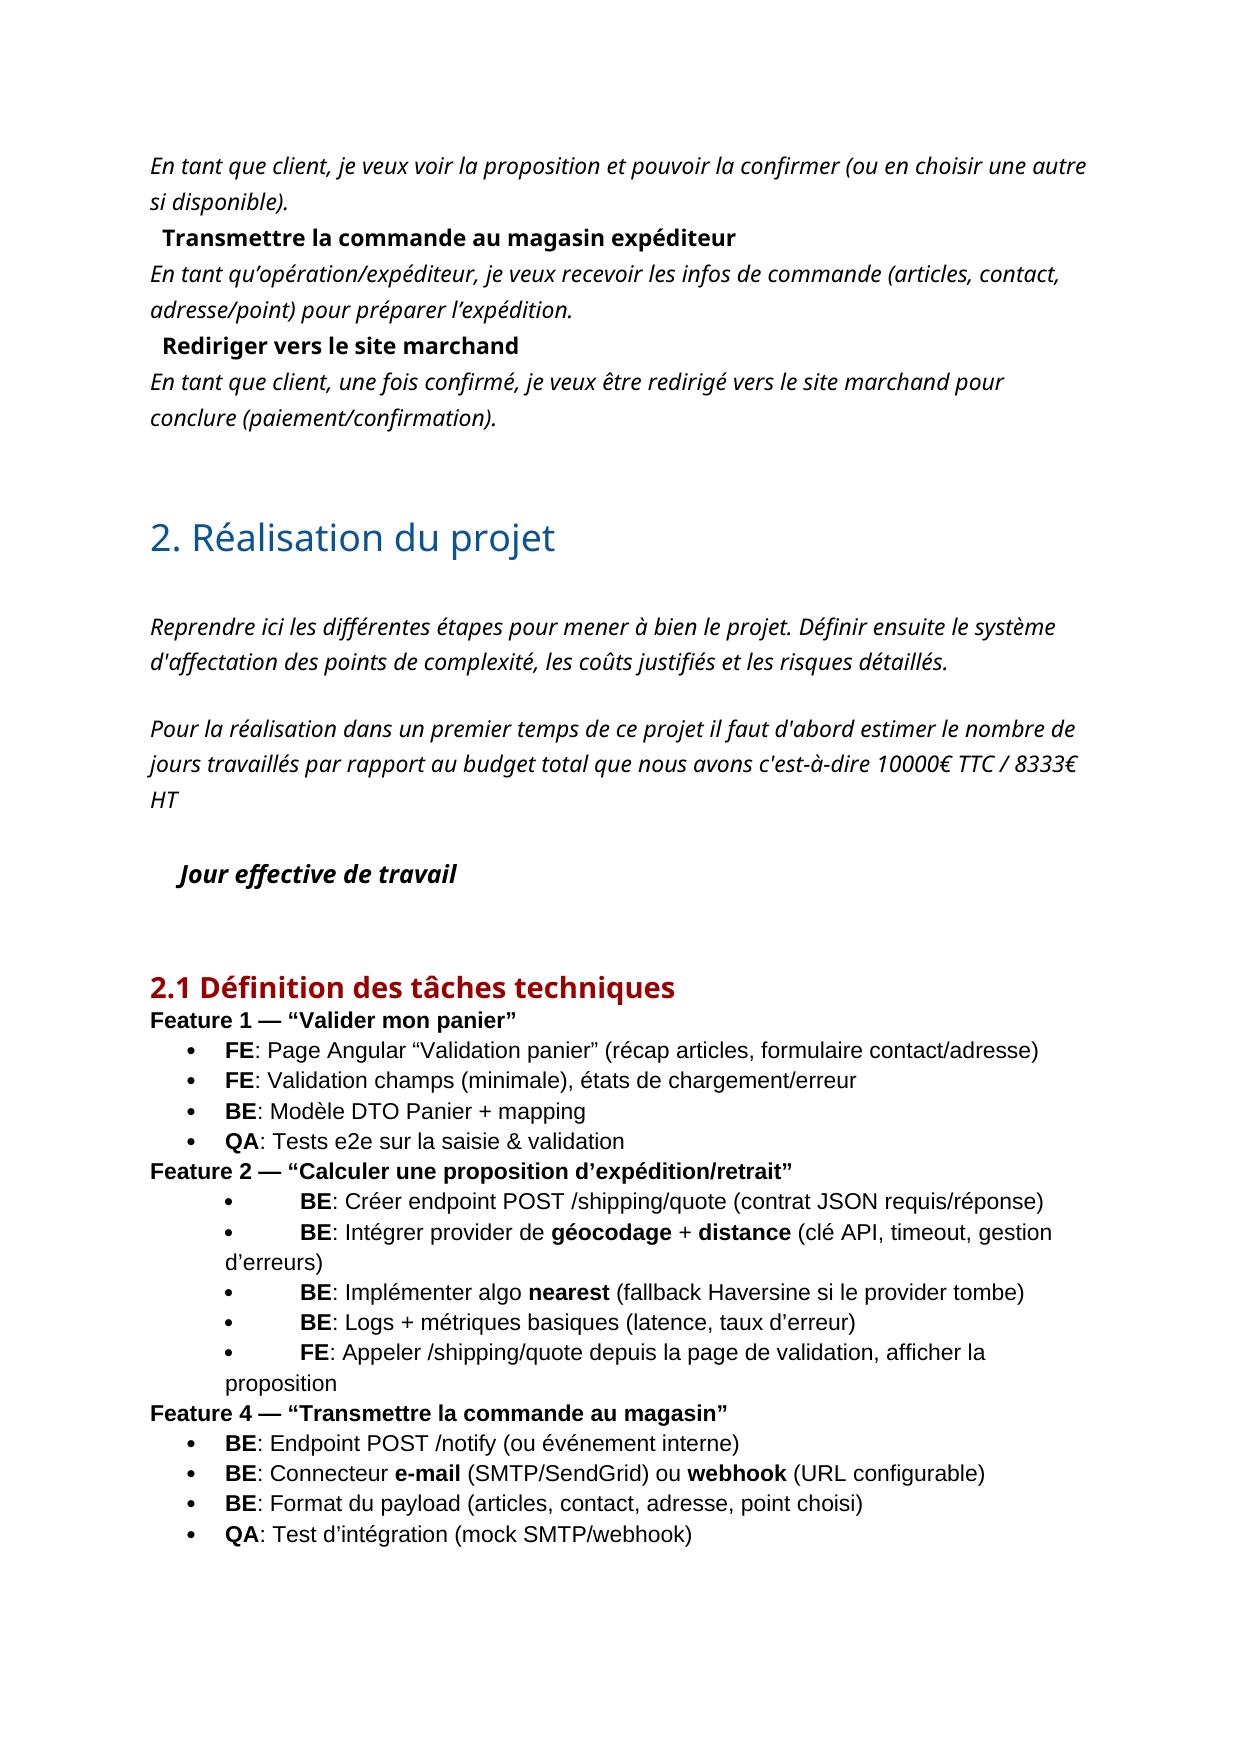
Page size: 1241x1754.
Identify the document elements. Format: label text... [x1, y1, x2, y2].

text Pour la réalisation dans un premier temps de ce projet il faut d'abord estimer le nombre de jours travaillés par rapport au budget total que nous avons c'est-à-dire 10000€ TTC / 8333€ HT [150, 712, 1090, 816]
text Feature 4 — “Transmettre la commande au magasin” [150, 1400, 1090, 1426]
list FE: Page Angular “Validation panier” (récap articles, formulaire contact/adresse) [187, 1037, 1090, 1063]
list QA: Test d’intégration (mock SMTP/webhook) [187, 1521, 1090, 1547]
subtitle 2. Réalisation du projet [150, 511, 1090, 562]
list BE: Logs + métriques basiques (latence, taux d’erreur) [225, 1309, 1090, 1335]
list BE: Format du payload (articles, contact, adresse, point choisi) [187, 1490, 1090, 1517]
list BE: Endpoint POST /notify (ou événement interne) [187, 1430, 1090, 1456]
list BE: Implémenter algo nearest (fallback Haversine si le provider tombe) [225, 1279, 1090, 1305]
list FE: Validation champs (minimale), états de chargement/erreur [187, 1067, 1090, 1094]
list BE: Modèle DTO Panier + mapping [187, 1098, 1090, 1124]
text Transmettre la commande au magasin expéditeur En tant qu’opération/expéditeur, je veux recevoir les infos de commande (articles, contact, adresse/point) pour préparer l’expédition. [150, 222, 1090, 325]
list BE: Créer endpoint POST /shipping/quote (contrat JSON requis/réponse) [225, 1188, 1090, 1214]
list BE: Connecteur e-mail (SMTP/SendGrid) ou webhook (URL configurable) [187, 1460, 1090, 1486]
text Feature 1 — “Valider mon panier” [150, 1007, 1090, 1033]
list BE: Intégrer provider de géocodage + distance (clé API, timeout, gestion d’erreurs) [225, 1218, 1090, 1275]
list FE: Appeler /shipping/quote depuis la page de validation, afficher la proposition [225, 1339, 1090, 1396]
subtitle 2.1 Définition des tâches techniques [150, 967, 1090, 1007]
text Rediriger vers le site marchand En tant que client, une fois confirmé, je veux être redirigé vers le site marchand pour conclure (paiement/confirmation). [150, 330, 1090, 433]
list QA: Tests e2e sur la saisie & validation [187, 1128, 1090, 1154]
text En tant que client, je veux voir la proposition et pouvoir la confirmer (ou en choisir une autre si disponible). [150, 150, 1090, 217]
text Jour effective de travail [179, 856, 1090, 890]
text Reprendre ici les différentes étapes pour mener à bien le projet. Définir ensuite le système d'affectation des points de complexité, les coûts justifiés et les risques détaillés. [150, 610, 1090, 678]
text Feature 2 — “Calculer une proposition d’expédition/retrait” [150, 1158, 1090, 1184]
